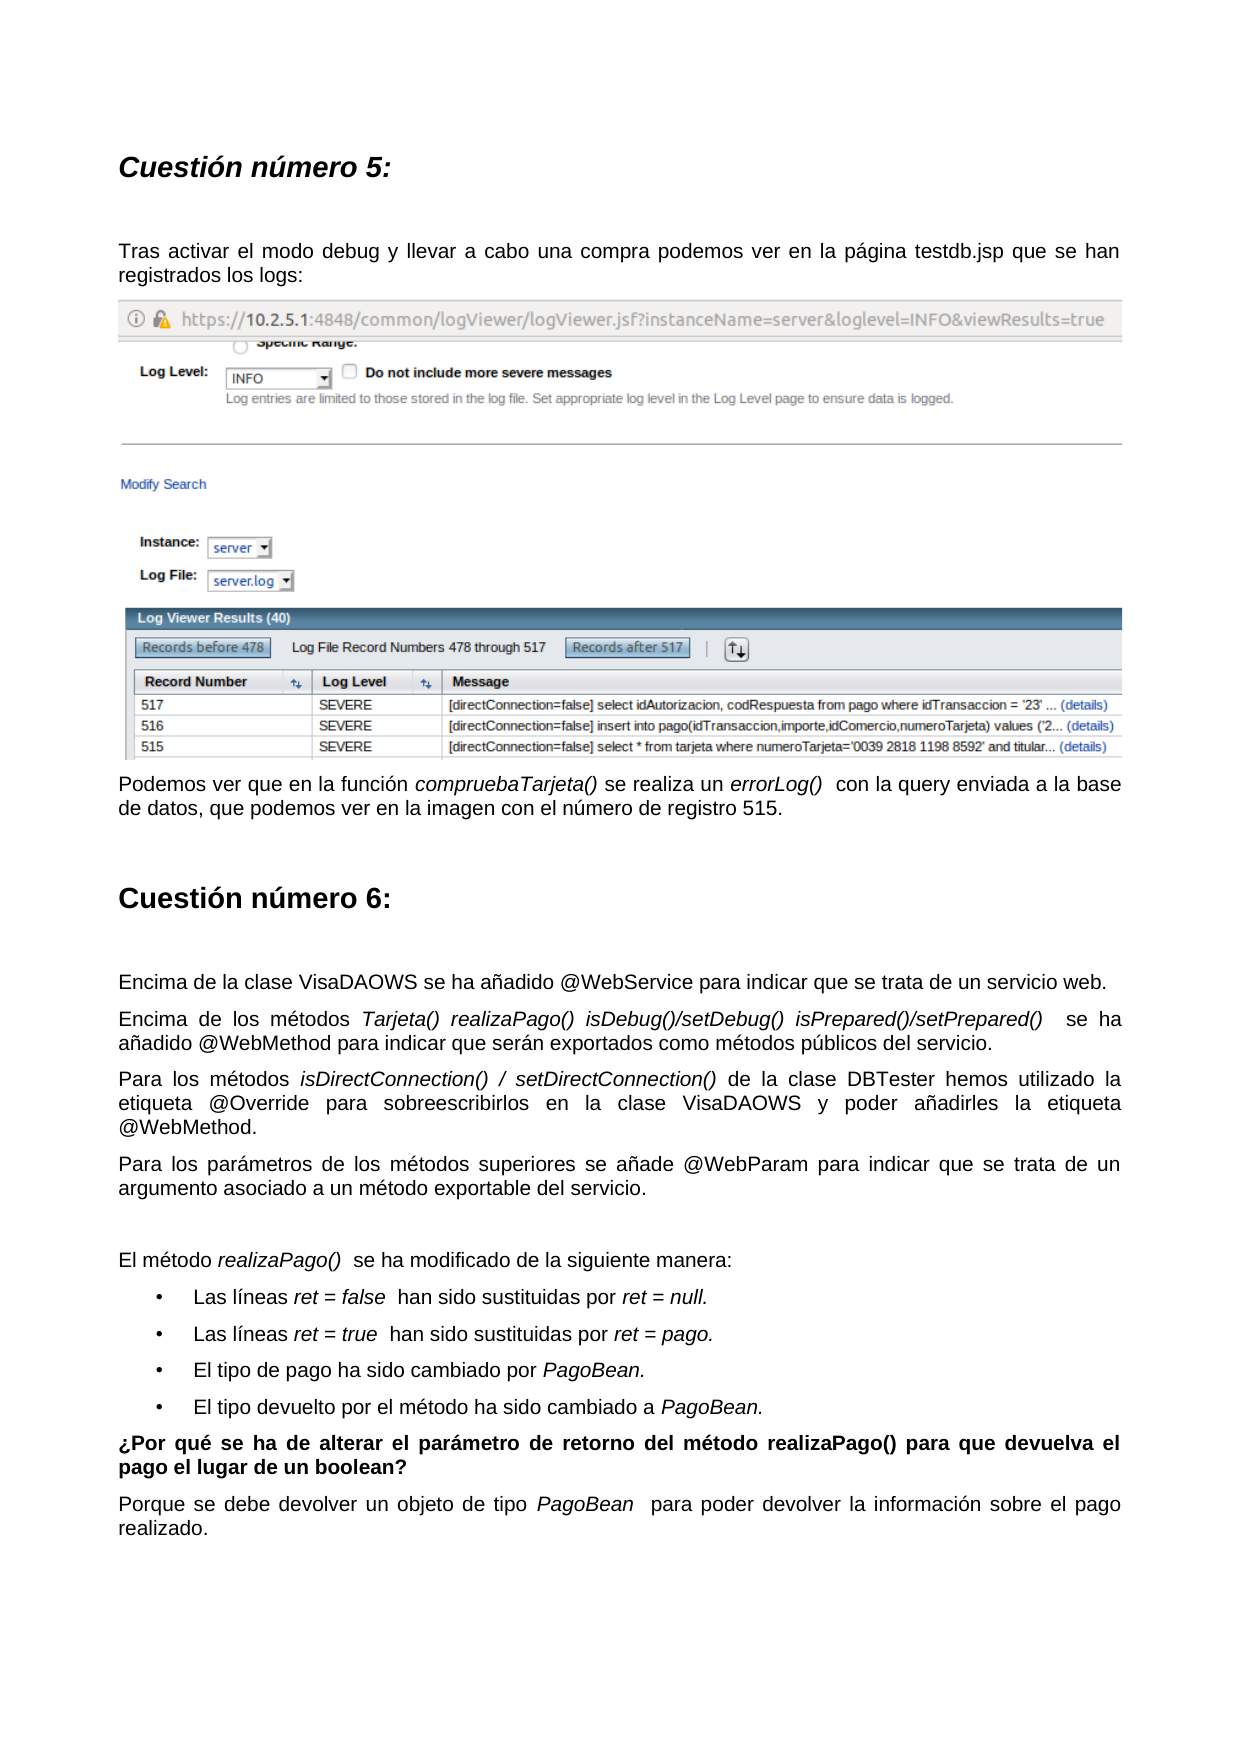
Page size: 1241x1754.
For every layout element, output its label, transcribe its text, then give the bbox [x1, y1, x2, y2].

text Podemos ver que en la función compruebaTarjeta() se realiza un errorLog() con la query enviada a la base de datos, que podemos ver en la imagen con el número de registro 515. [118, 772, 1122, 820]
text Porque se debe devolver un objeto de tipo PagoBean para poder devolver la información sobre el pago realizado. [118, 1491, 1122, 1539]
text El método realizaPago() se ha modificado de la siguiente manera: [118, 1248, 1122, 1272]
subtitle Tras activar el modo debug y llevar a cabo una compra podemos ver en la página testdb.jsp que se han registrados los logs: [118, 239, 1122, 287]
subtitle Encima de la clase VisaDAOWS se ha añadido @WebService para indicar que se trata de un servicio web. [118, 970, 1122, 994]
list Las líneas ret = true han sido sustituidas por ret = pago. [156, 1321, 1122, 1345]
text ¿Por qué se ha de alterar el parámetro de retorno del método realizaPago() para que devuelva el pago el lugar de un boolean? [118, 1431, 1122, 1479]
list El tipo de pago ha sido cambiado por PagoBean. [156, 1358, 1122, 1382]
subtitle Cuestión número 5: [118, 150, 1122, 183]
text Para los parámetros de los métodos superiores se añade @WebParam para indicar que se trata de un argumento asociado a un método exportable del servicio. [118, 1151, 1122, 1199]
text Para los métodos isDirectConnection() / setDirectConnection() de la clase DBTester hemos utilizado la etiqueta @Override para sobreescribirlos en la clase VisaDAOWS y poder añadirles la etiqueta @WebMethod. [118, 1067, 1122, 1139]
subtitle Cuestión número 6: [118, 881, 1122, 915]
list Las líneas ret = false han sido sustituidas por ret = null. [156, 1285, 1122, 1309]
text Encima de los métodos Tarjeta() realizaPago() isDebug()/setDebug() isPrepared()/setPrepared() se ha añadido @WebMethod para indicar que serán exportados como métodos públicos del servicio. [118, 1007, 1122, 1054]
picture [118, 299, 1123, 760]
list El tipo devuelto por el método ha sido cambiado a PagoBean. [156, 1394, 1122, 1418]
